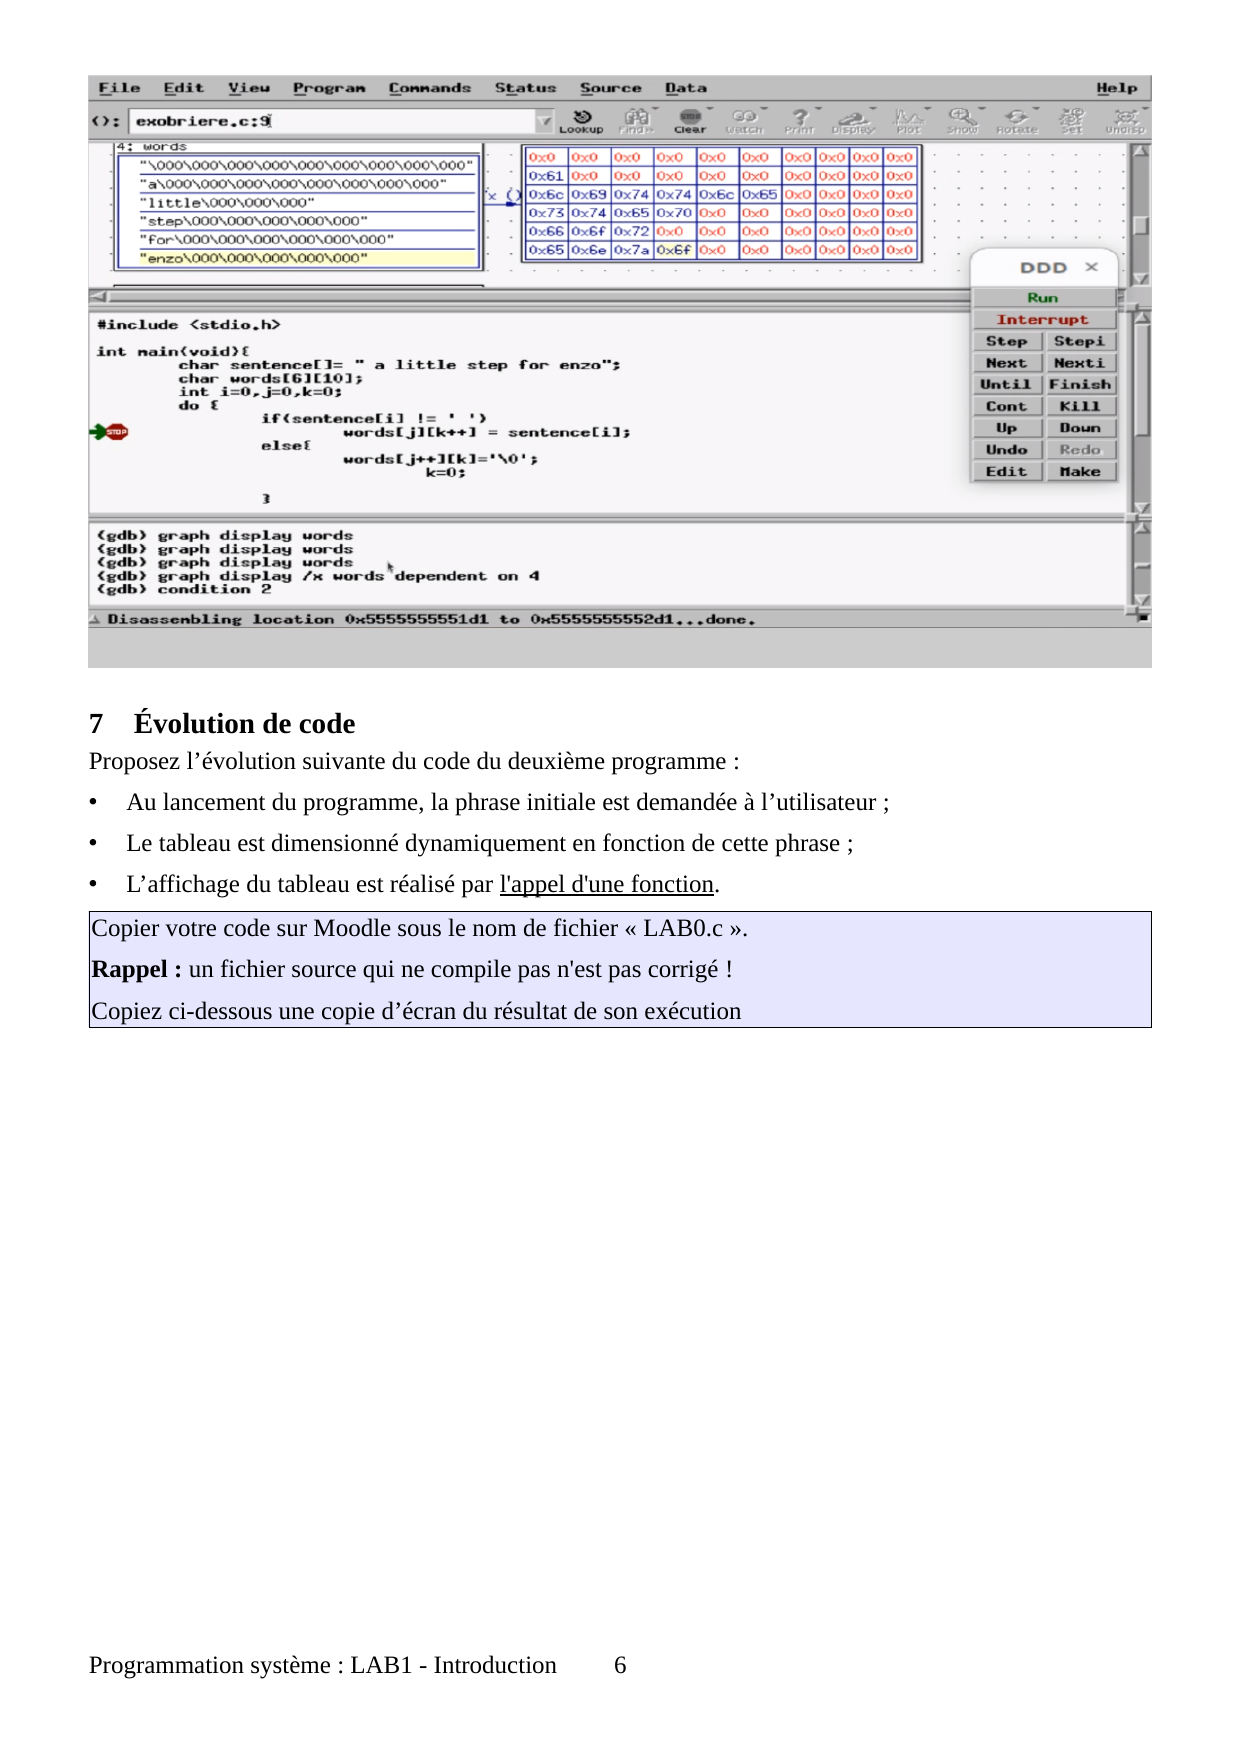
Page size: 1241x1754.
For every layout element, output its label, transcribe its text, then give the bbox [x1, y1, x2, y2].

text Rappel : un fichier source qui ne compile pas n'est pas corrigé ! [90, 952, 1151, 983]
list Au lancement du programme, la phrase initiale est demandée à l’utilisateur ; [88, 787, 1152, 816]
text Copiez ci-dessous une copie d’écran du résultat de son exécution [90, 993, 1151, 1027]
text Proposez l’évolution suivante du code du deuxième programme : [88, 746, 1152, 774]
text Copier votre code sur Moodle sous le nom de fichier « LAB0.c ». [90, 912, 1151, 942]
list Le tableau est dimensionné dynamiquement en fonction de cette phrase ; [88, 828, 1152, 857]
list L’affichage du tableau est réalisé par l'appel d'une fonction. [88, 869, 1152, 898]
subtitle Évolution de code [88, 706, 1152, 739]
